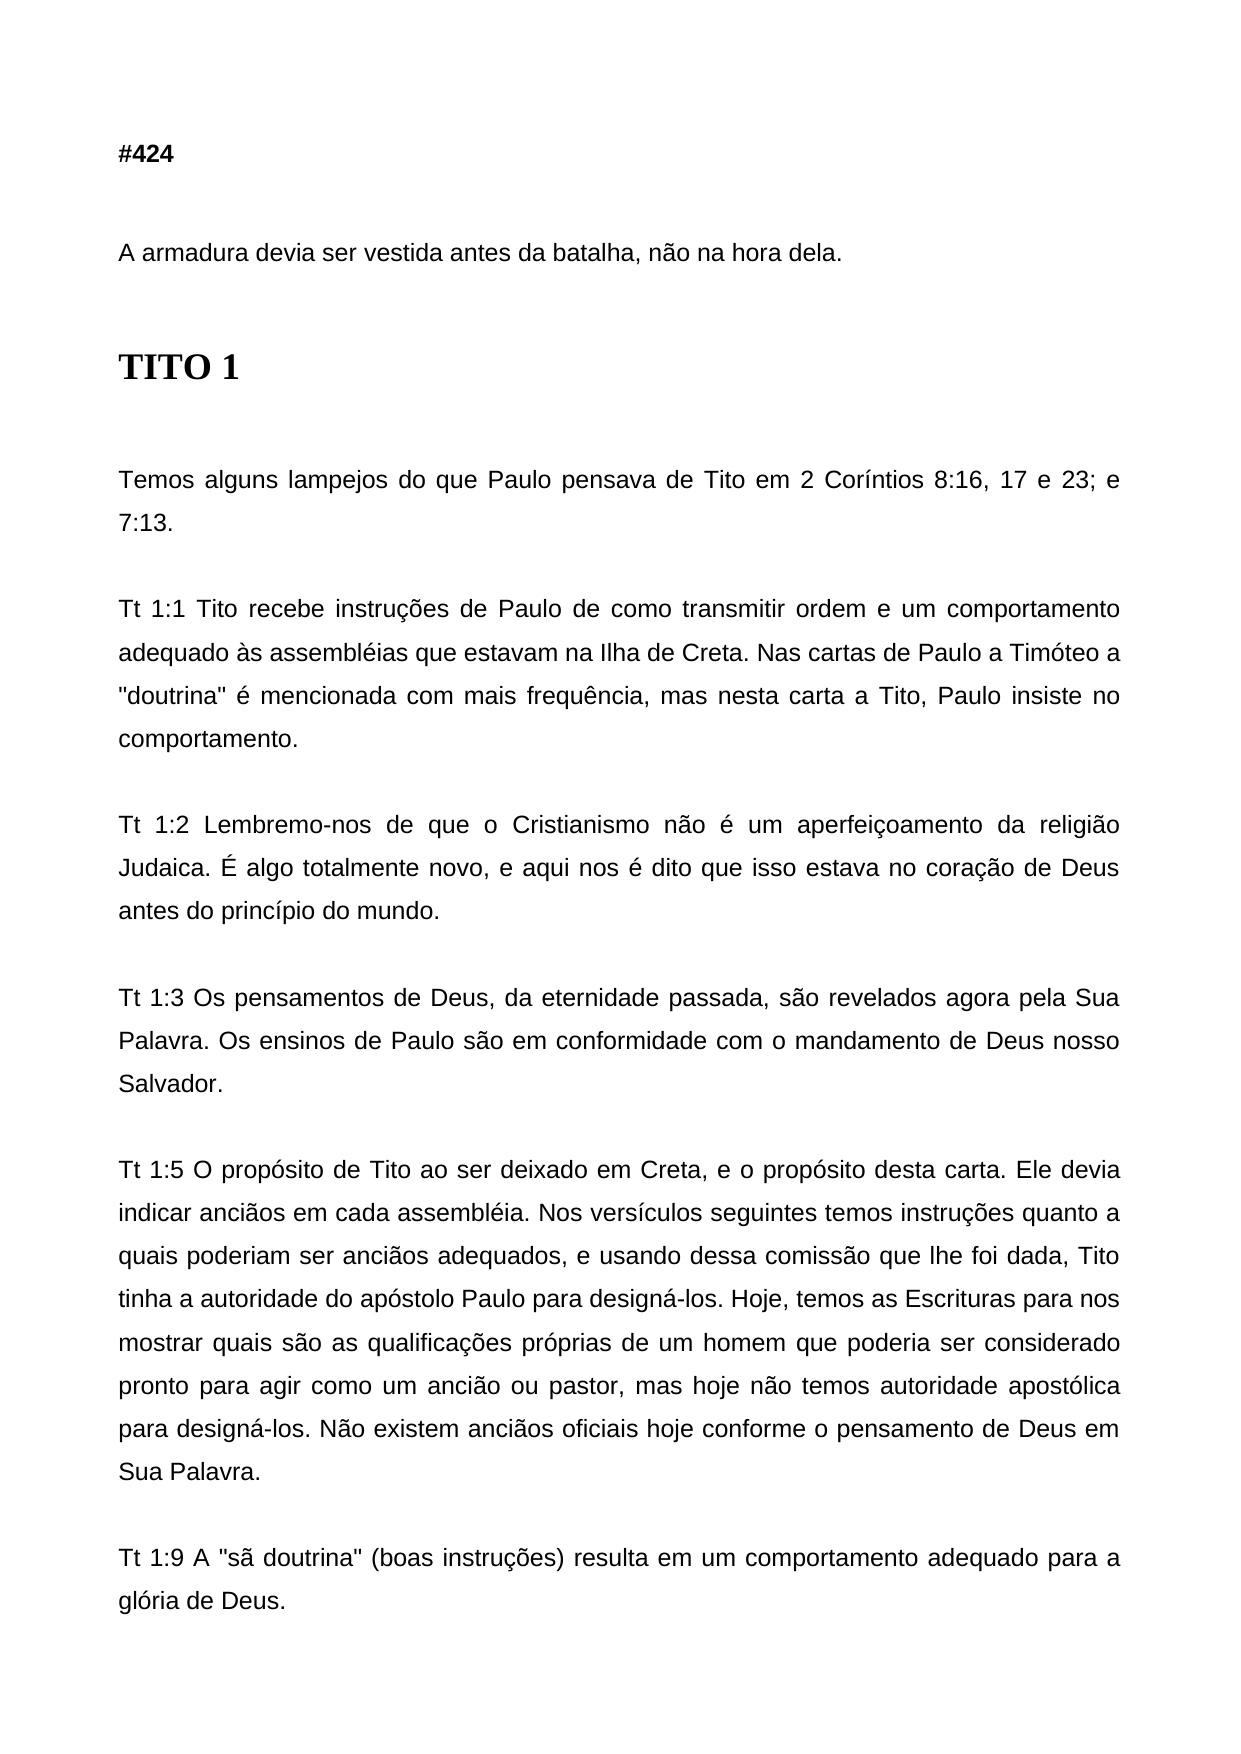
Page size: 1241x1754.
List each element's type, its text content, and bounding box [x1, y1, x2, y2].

text Tt 1:2 Lembremo-nos de que o Cristianismo não é um aperfeiçoamento da religião Judaica. É algo totalmente novo, e aqui nos é dito que isso estava no coração de Deus antes do princípio do mundo. [118, 810, 1122, 925]
subtitle #424 [118, 139, 1122, 168]
subtitle TITO 1 [118, 345, 1122, 388]
text Tt 1:5 O propósito de Tito ao ser deixado em Creta, e o propósito desta carta. Ele devia indicar anciãos em cada assembléia. Nos versículos seguintes temos instruções quanto a quais poderiam ser anciãos adequados, e usando dessa comissão que lhe foi dada, Tito tinha a autoridade do apóstolo Paulo para designá-los. Hoje, temos as Escrituras para nos mostrar quais são as qualificações próprias de um homem que poderia ser considerado pronto para agir como um ancião ou pastor, mas hoje não temos autoridade apostólica para designá-los. Não existem anciãos oficiais hoje conforme o pensamento de Deus em Sua Palavra. [118, 1155, 1122, 1486]
text Tt 1:9 A "sã doutrina" (boas instruções) resulta em um comportamento adequado para a glória de Deus. [118, 1543, 1122, 1615]
text A armadura devia ser vestida antes da batalha, não na hora dela. [118, 238, 1122, 266]
text Temos alguns lampejos do que Paulo pensava de Tito em 2 Coríntios 8:16, 17 e 23; e 7:13. [118, 465, 1122, 537]
text Tt 1:3 Os pensamentos de Deus, da eternidade passada, são revelados agora pela Sua Palavra. Os ensinos de Paulo são em conformidade com o mandamento de Deus nosso Salvador. [118, 983, 1122, 1098]
text Tt 1:1 Tito recebe instruções de Paulo de como transmitir ordem e um comportamento adequado às assembléias que estavam na Ilha de Creta. Nas cartas de Paulo a Timóteo a "doutrina" é mencionada com mais frequência, mas nesta carta a Tito, Paulo insiste no comportamento. [118, 594, 1122, 753]
